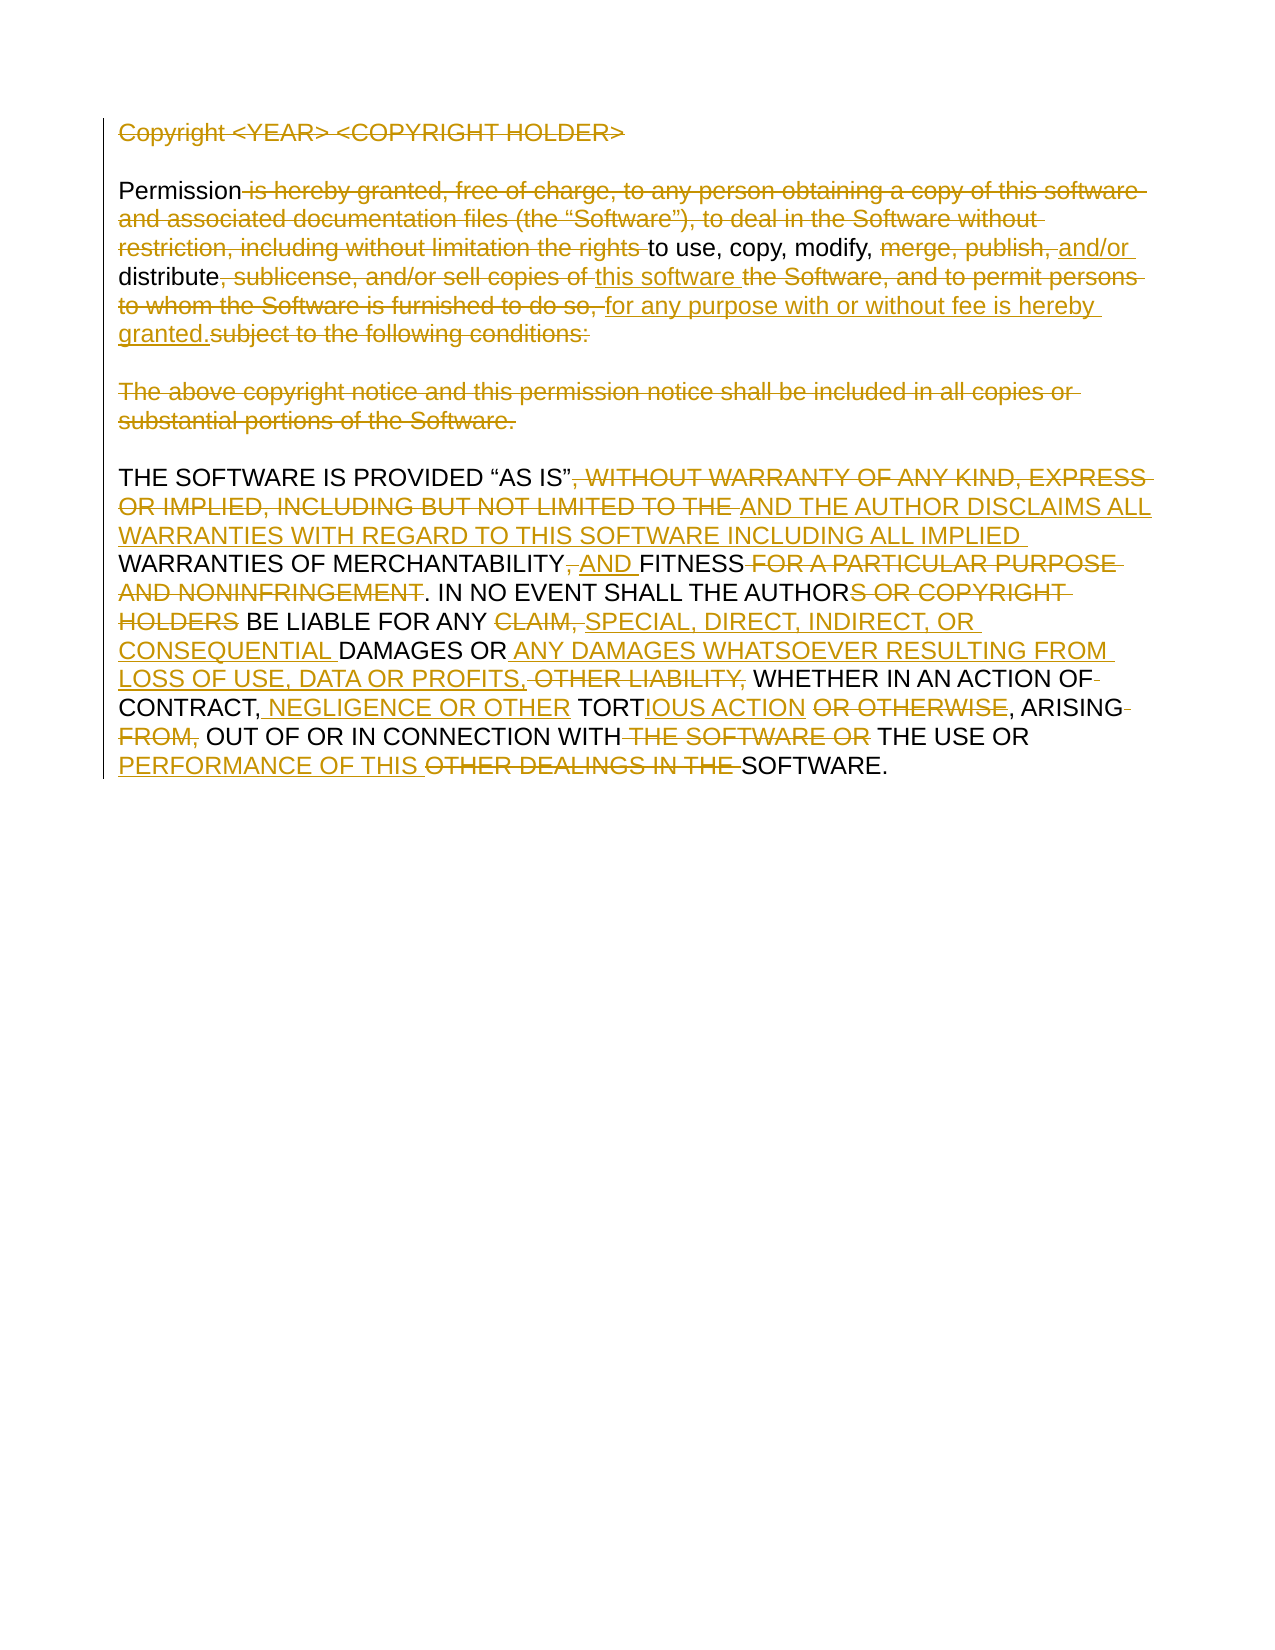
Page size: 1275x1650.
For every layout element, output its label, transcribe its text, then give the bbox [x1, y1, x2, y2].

text Permissionto use, copy, modify, and/or distributethis software for any purpose with or without fee is hereby granted.THE SOFTWARE IS PROVIDED “AS IS”AND THE AUTHOR DISCLAIMS ALL WARRANTIES WITH REGARD TO THIS SOFTWARE INCLUDING ALL IMPLIED WARRANTIES OF MERCHANTABILITYAND FITNESS. IN NO EVENT SHALL THE AUTHOR BE LIABLE FOR ANY SPECIAL, DIRECT, INDIRECT, OR CONSEQUENTIAL DAMAGES OR ANY DAMAGES WHATSOEVER RESULTING FROM LOSS OF USE, DATA OR PROFITS, WHETHER IN AN ACTION OFCONTRACT, NEGLIGENCE OR OTHER TORTIOUS ACTION , ARISING OUT OF OR IN CONNECTION WITH THE USE OR PERFORMANCE OF THIS SOFTWARE. [118, 118, 1157, 147]
